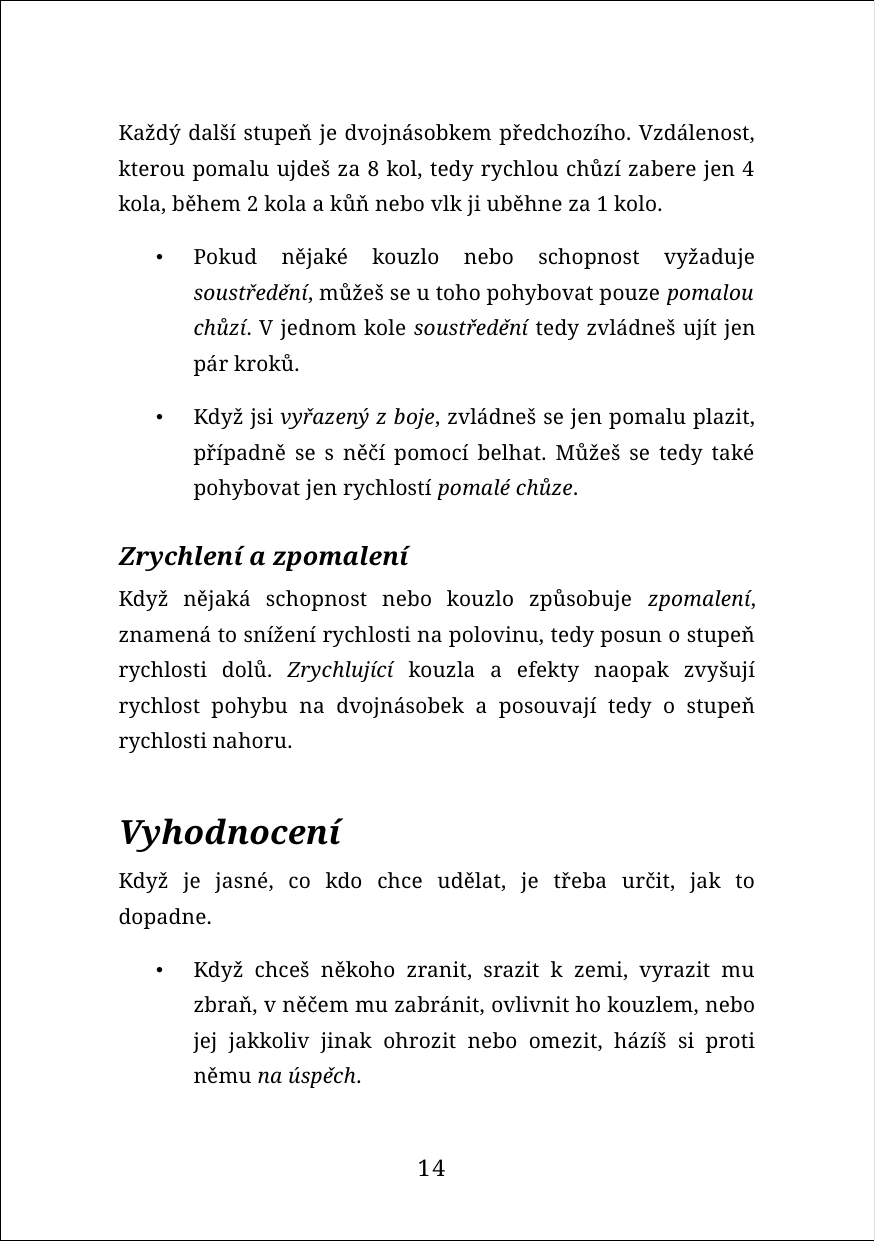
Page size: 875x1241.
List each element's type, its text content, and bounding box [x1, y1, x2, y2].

text Když je jasné, co kdo chce udělat, je třeba určit, jak to dopadne. [118, 866, 756, 930]
text Každý další stupeň je dvojnásobkem předchozího. Vzdálenost, kterou pomalu ujdeš za 8 kol, tedy rychlou chůzí zabere jen 4 kola, během 2 kola a kůň nebo vlk ji uběhne za 1 kolo. [118, 118, 756, 218]
subtitle Vyhodnocení [118, 809, 756, 854]
subtitle Zrychlení a zpomalení [118, 538, 756, 572]
list Když jsi vyřazený z boje, zvládneš se jen pomalu plazit, případně se s něčí pomocí belhat. Můžeš se tedy také pohybovat jen rychlostí pomalé chůze. [156, 402, 756, 502]
list Pokud nějaké kouzlo nebo schopnost vyžaduje soustředění, můžeš se u toho pohybovat pouze pomalou chůzí. V jednom kole soustředění tedy zvládneš ujít jen pár kroků. [156, 242, 756, 377]
list Když chceš někoho zranit, srazit k zemi, vyrazit mu zbraň, v něčem mu zabránit, ovlivnit ho kouzlem, nebo jej jakkoliv jinak ohrozit nebo omezit, házíš si proti němu na úspěch. [156, 955, 756, 1090]
text Když nějaká schopnost nebo kouzlo způsobuje zpomalení, znamená to snížení rychlosti na polovinu, tedy posun o stupeň rychlosti dolů. Zrychlující kouzla a efekty naopak zvyšují rychlost pohybu na dvojnásobek a posouvají tedy o stupeň rychlosti nahoru. [118, 584, 756, 755]
